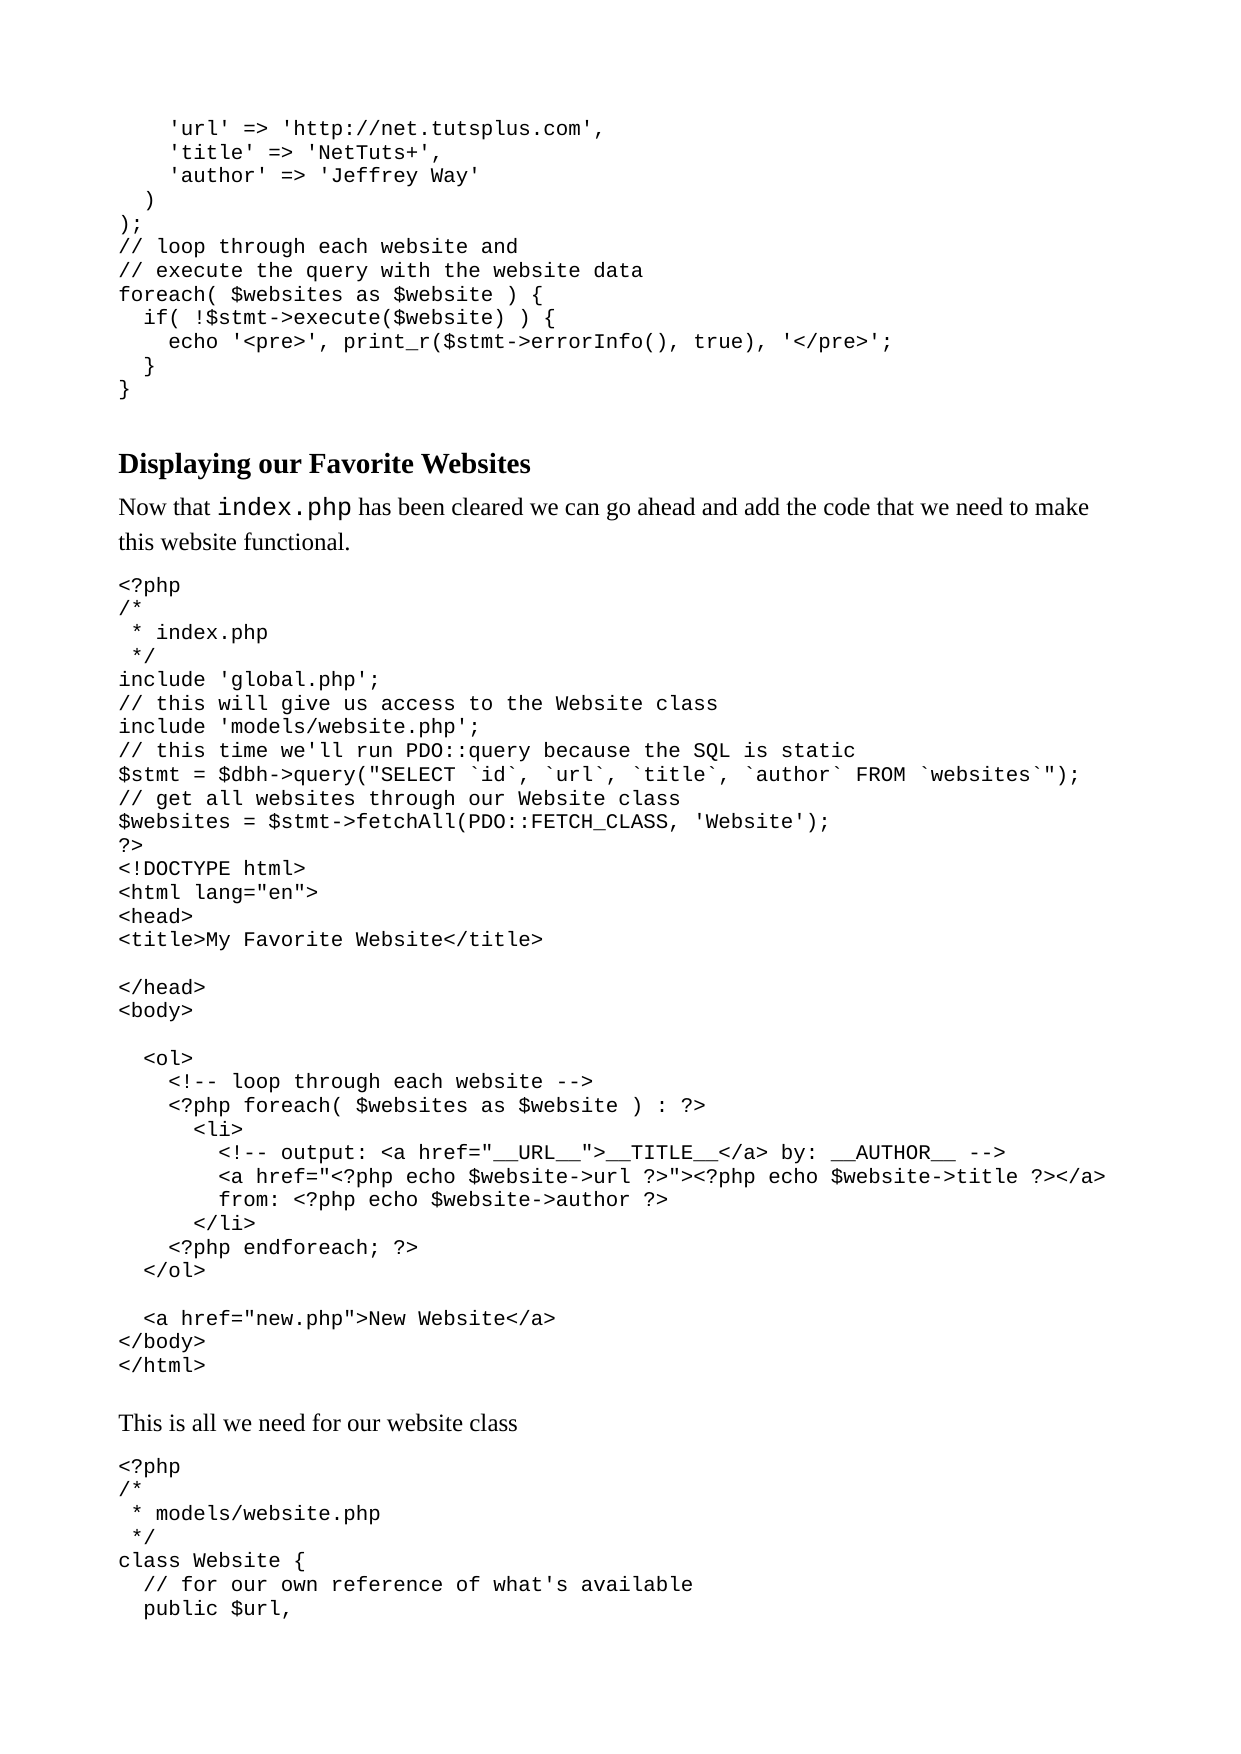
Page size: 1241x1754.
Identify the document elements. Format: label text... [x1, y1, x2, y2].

text ); [118, 213, 1122, 236]
text <!-- output: <a href="__URL__">__TITLE__</a> by: __AUTHOR__ --> [118, 1142, 1122, 1166]
text include 'models/website.php'; [118, 717, 1122, 740]
text Now that index.php has been cleared we can go ahead and add the code that we need to make this website functional. [118, 492, 1122, 556]
text ?> [118, 835, 1122, 858]
text $websites = $stmt->fetchAll(PDO::FETCH_CLASS, 'Website'); [118, 811, 1122, 835]
text if( !$stmt->execute($website) ) { [118, 307, 1122, 331]
text <?php [118, 1456, 1122, 1479]
text </li> [118, 1213, 1122, 1237]
text <!-- loop through each website --> [118, 1071, 1122, 1095]
subtitle Displaying our Favorite Websites [118, 446, 1122, 479]
text <?php endforeach; ?> [118, 1237, 1122, 1260]
text <?php [118, 575, 1122, 598]
text </ol> [118, 1260, 1122, 1284]
text include 'global.php'; [118, 669, 1122, 693]
text $stmt = $dbh->query("SELECT `id`, `url`, `title`, `author` FROM `websites`"); [118, 764, 1122, 787]
text // get all websites through our Website class [118, 787, 1122, 811]
text // for our own reference of what's available [118, 1574, 1122, 1598]
text } [118, 354, 1122, 378]
text This is all we need for our website class [118, 1408, 1122, 1437]
text from: <?php echo $website->author ?> [118, 1189, 1122, 1213]
text // this will give us access to the Website class [118, 693, 1122, 717]
text <!DOCTYPE html> [118, 858, 1122, 882]
text </body> [118, 1331, 1122, 1355]
text class Website { [118, 1550, 1122, 1574]
text </html> [118, 1355, 1122, 1379]
text 'url' => 'http://net.tutsplus.com', [118, 118, 1122, 142]
text * models/website.php [118, 1503, 1122, 1527]
text </head> [118, 977, 1122, 1000]
text } [118, 378, 1122, 402]
text foreach( $websites as $website ) { [118, 284, 1122, 307]
text <a href="new.php">New Website</a> [118, 1308, 1122, 1331]
text /* [118, 598, 1122, 622]
text <?php foreach( $websites as $website ) : ?> [118, 1095, 1122, 1118]
text /* [118, 1479, 1122, 1503]
text echo '<pre>', print_r($stmt->errorInfo(), true), '</pre>'; [118, 331, 1122, 354]
text <a href="<?php echo $website->url ?>"><?php echo $website->title ?></a> [118, 1166, 1122, 1189]
text <li> [118, 1118, 1122, 1142]
text <title>My Favorite Website</title> [118, 929, 1122, 953]
text 'title' => 'NetTuts+', [118, 142, 1122, 165]
text <head> [118, 906, 1122, 929]
text // loop through each website and [118, 236, 1122, 260]
text <html lang="en"> [118, 882, 1122, 906]
text public $url, [118, 1598, 1122, 1621]
text // this time we'll run PDO::query because the SQL is static [118, 740, 1122, 764]
text */ [118, 646, 1122, 669]
text <body> [118, 1000, 1122, 1024]
text ) [118, 189, 1122, 213]
text <ol> [118, 1048, 1122, 1071]
text // execute the query with the website data [118, 260, 1122, 284]
text 'author' => 'Jeffrey Way' [118, 165, 1122, 189]
text * index.php [118, 622, 1122, 646]
text */ [118, 1527, 1122, 1550]
